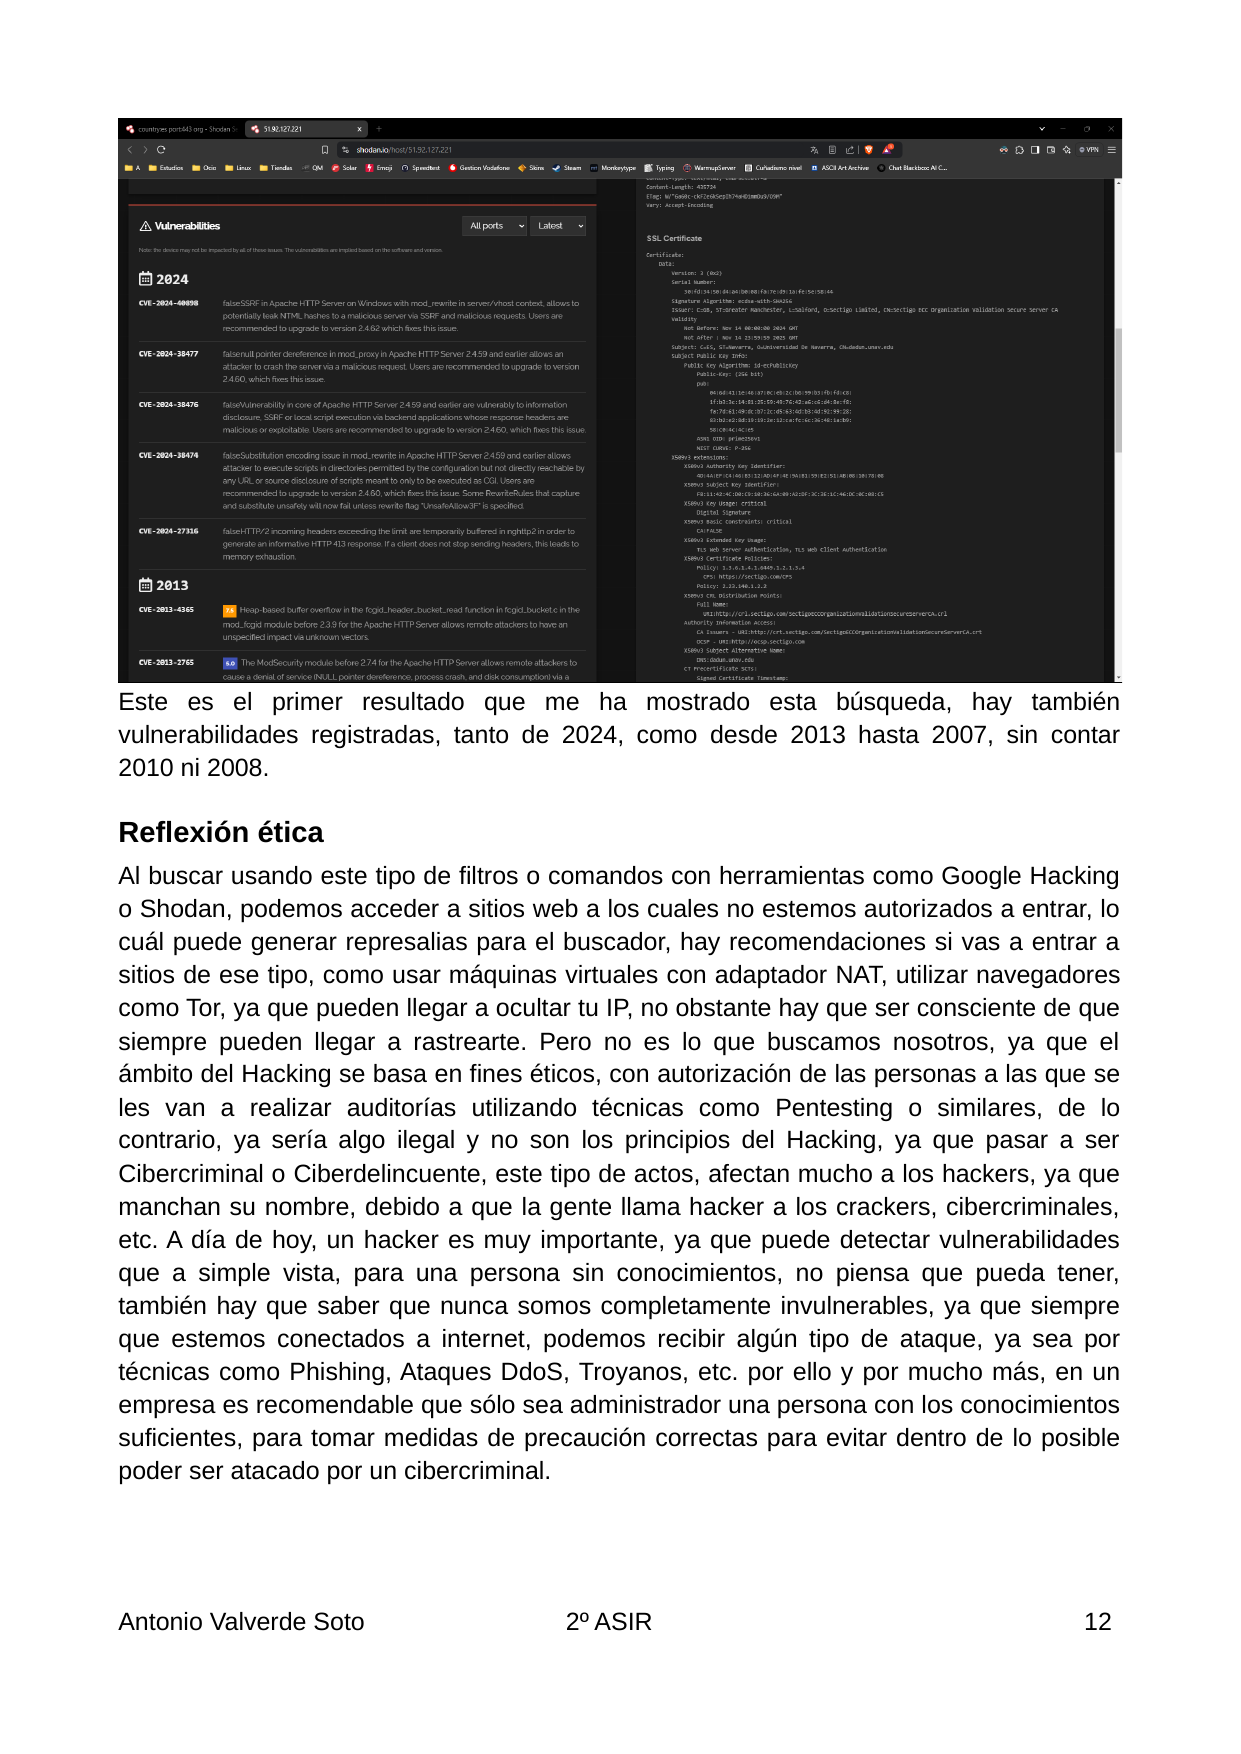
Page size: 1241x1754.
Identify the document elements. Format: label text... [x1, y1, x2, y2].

text Este es el primer resultado que me ha mostrado esta búsqueda, hay también vulnerabilidades registradas, tanto de 2024, como desde 2013 hasta 2007, sin contar 2010 ni 2008. [118, 683, 1122, 782]
text Al buscar usando este tipo de filtros o comandos con herramientas como Google Hacking o Shodan, podemos acceder a sitios web a los cuales no estemos autorizados a entrar, lo cuál puede generar represalias para el buscador, hay recomendaciones si vas a entrar a sitios de ese tipo, como usar máquinas virtuales con adaptador NAT, utilizar navegadores como Tor, ya que pueden llegar a ocultar tu IP, no obstante hay que ser consciente de que siempre pueden llegar a rastrearte. Pero no es lo que buscamos nosotros, ya que el ámbito del Hacking se basa en fines éticos, con autorización de las personas a las que se les van a realizar auditorías utilizando técnicas como Pentesting o similares, de lo contrario, ya sería algo ilegal y no son los principios del Hacking, ya que pasar a ser Cibercriminal o Ciberdelincuente, este tipo de actos, afectan mucho a los hackers, ya que manchan su nombre, debido a que la gente llama hacker a los crackers, cibercriminales, etc. A día de hoy, un hacker es muy importante, ya que puede detectar vulnerabilidades que a simple vista, para una persona sin conocimientos, no piensa que pueda tener, también hay que saber que nunca somos completamente invulnerables, ya que siempre que estemos conectados a internet, podemos recibir algún tipo de ataque, ya sea por técnicas como Phishing, Ataques DdoS, Troyanos, etc. por ello y por mucho más, en un empresa es recomendable que sólo sea administrador una persona con los conocimientos suficientes, para tomar medidas de precaución correctas para evitar dentro de lo posible poder ser atacado por un cibercriminal. [118, 861, 1122, 1484]
subtitle Reflexión ética [118, 815, 1122, 849]
picture [118, 118, 1123, 683]
